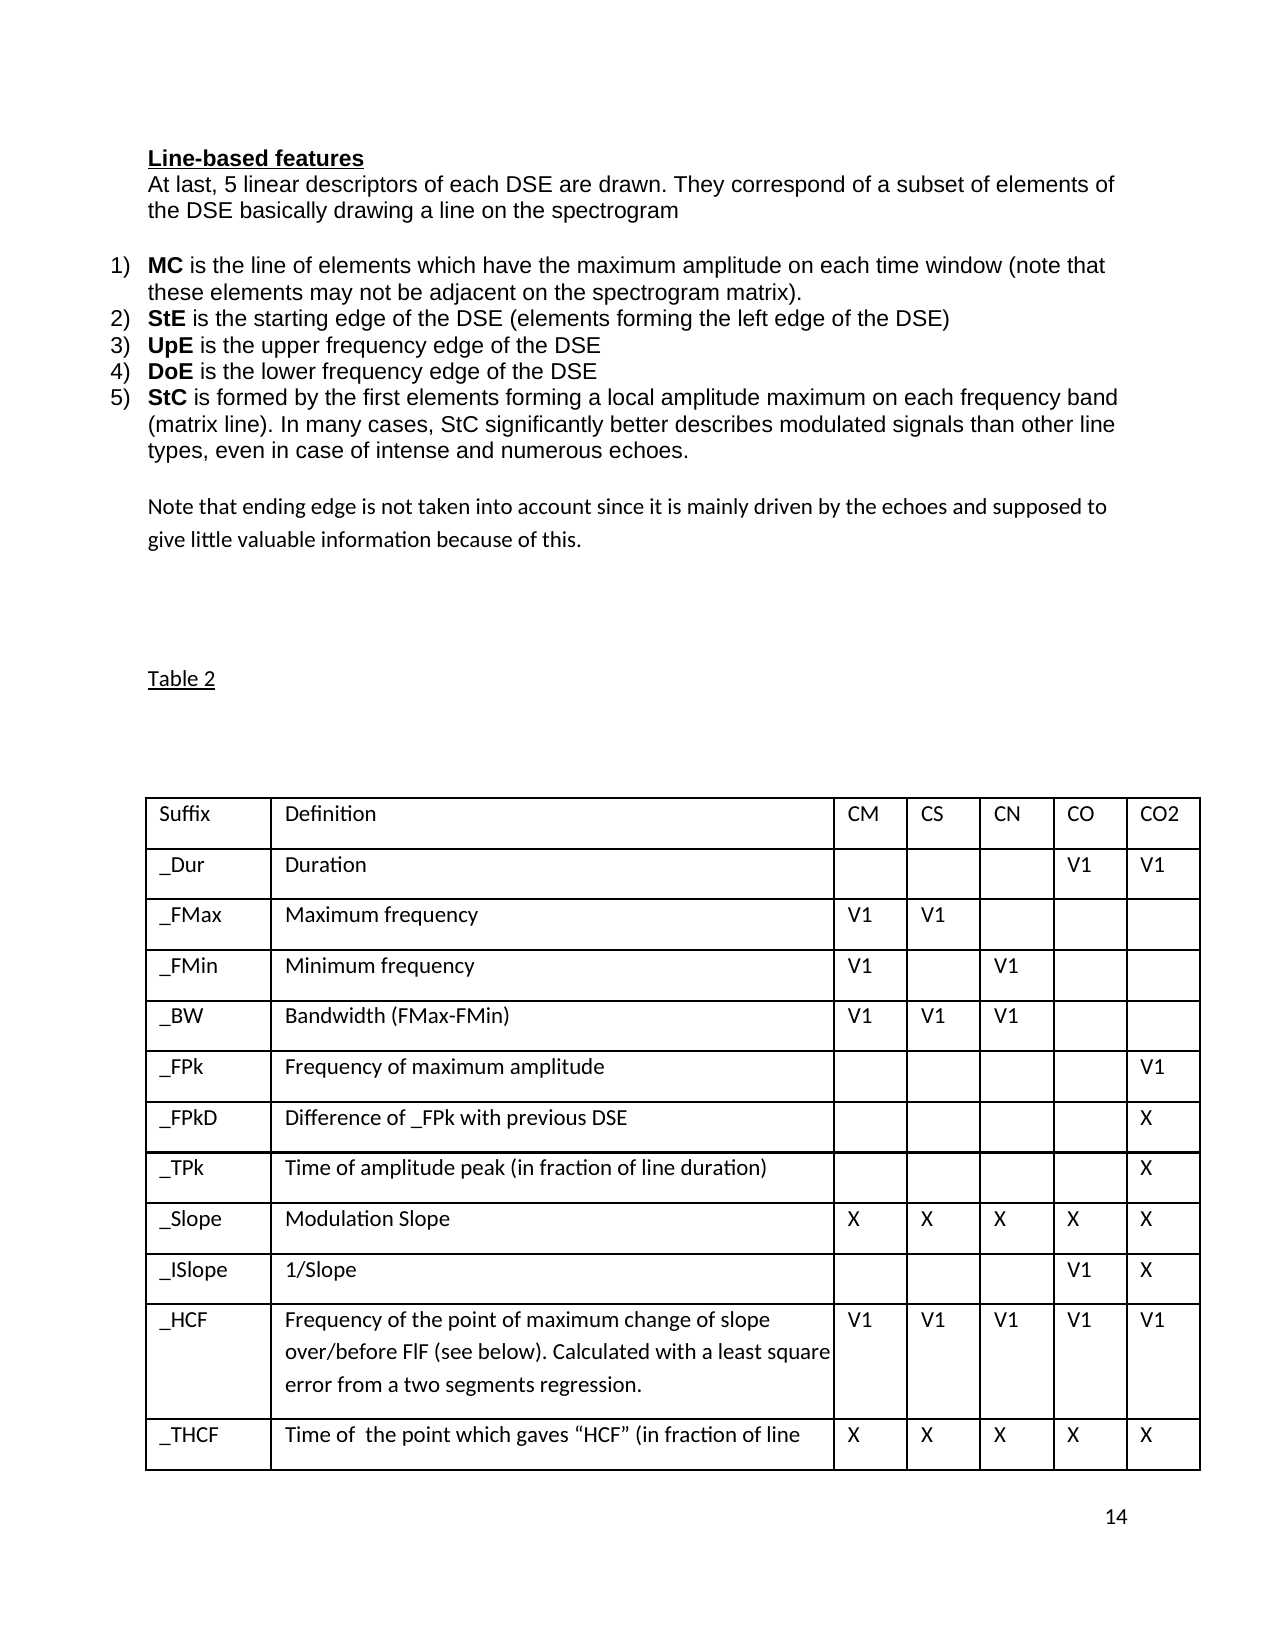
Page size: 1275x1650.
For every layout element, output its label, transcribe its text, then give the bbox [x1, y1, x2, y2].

table_cell X [1128, 1154, 1199, 1202]
text 4) DoE is the lower frequency edge of the DSE [110, 358, 1127, 384]
table_cell [835, 1103, 906, 1151]
table_header Suffix [147, 799, 270, 848]
text 5) StC is formed by the first elements forming a local amplitude maximum on each frequency band (matrix line). In many cases, StC significantly better describes modulated signals than other line types, even in case of intense and numerous echoes. [110, 384, 1127, 463]
table_cell V1 [981, 1305, 1053, 1418]
table_cell V1 [908, 1305, 979, 1418]
table_cell [835, 1154, 906, 1202]
table_header CN [981, 799, 1053, 848]
table_cell X [1128, 1420, 1199, 1469]
table_cell X [908, 1204, 979, 1253]
table_cell _FPk [147, 1052, 270, 1101]
text Table 2 [148, 664, 1127, 692]
table_cell _ISlope [147, 1255, 270, 1303]
table_cell _HCF [147, 1305, 270, 1418]
table_cell Maximum frequency [272, 900, 833, 949]
table_cell V1 [908, 900, 979, 949]
table_cell Difference of _FPk with previous DSE [272, 1103, 833, 1151]
table_cell V1 [908, 1002, 979, 1050]
table_cell V1 [1055, 850, 1126, 898]
text 2) StE is the starting edge of the DSE (elements forming the left edge of the DSE) [110, 305, 1127, 332]
table_cell V1 [1128, 1305, 1199, 1418]
table_cell _FPkD [147, 1103, 270, 1151]
table_cell _TPk [147, 1154, 270, 1202]
table_cell Bandwidth (FMax-FMin) [272, 1002, 833, 1050]
table_cell [835, 1255, 906, 1303]
table_cell _Slope [147, 1204, 270, 1253]
table_cell _FMax [147, 900, 270, 949]
table_cell [1055, 951, 1126, 999]
table_cell [1055, 1154, 1126, 1202]
table_cell [908, 1052, 979, 1101]
table_cell _BW [147, 1002, 270, 1050]
table_cell X [908, 1420, 979, 1469]
table_cell V1 [835, 1002, 906, 1050]
table_cell V1 [835, 1305, 906, 1418]
table_cell Frequency of the point of maximum change of slope over/before FlF (see below). Calculated with a least square error from a two segments regression. [272, 1305, 833, 1418]
table_cell [981, 1103, 1053, 1151]
table_cell V1 [835, 951, 906, 999]
table_header CM [835, 799, 906, 848]
table_cell X [1128, 1103, 1199, 1151]
table_cell X [835, 1204, 906, 1253]
table_cell [908, 1255, 979, 1303]
table_cell X [981, 1420, 1053, 1469]
table_cell [1128, 1002, 1199, 1050]
table_cell Time of amplitude peak (in fraction of line duration) [272, 1154, 833, 1202]
table_cell [835, 1052, 906, 1101]
table_cell [835, 850, 906, 898]
table_cell X [1055, 1420, 1126, 1469]
table_cell [908, 951, 979, 999]
table_cell X [1128, 1255, 1199, 1303]
table_cell Modulation Slope [272, 1204, 833, 1253]
table_cell V1 [1128, 850, 1199, 898]
table_cell [908, 850, 979, 898]
table_cell Frequency of maximum amplitude [272, 1052, 833, 1101]
table_cell [1128, 900, 1199, 949]
table_header CS [908, 799, 979, 848]
table_cell Duration [272, 850, 833, 898]
table_cell _Dur [147, 850, 270, 898]
table_cell [1055, 1052, 1126, 1101]
table_cell [1055, 900, 1126, 949]
table_header Definition [272, 799, 833, 848]
table_cell V1 [1055, 1305, 1126, 1418]
table_cell Time of the point which gaves “HCF” (in fraction of line [272, 1420, 833, 1469]
table_cell [1055, 1103, 1126, 1151]
table_cell [981, 1052, 1053, 1101]
table_cell X [835, 1420, 906, 1469]
table_cell [908, 1103, 979, 1151]
table_cell V1 [981, 1002, 1053, 1050]
table_cell V1 [981, 951, 1053, 999]
text 3) UpE is the upper frequency edge of the DSE [110, 332, 1127, 358]
table_cell X [981, 1204, 1053, 1253]
table_cell V1 [835, 900, 906, 949]
table_cell X [1128, 1204, 1199, 1253]
table_cell _THCF [147, 1420, 270, 1469]
table_header CO2 [1128, 799, 1199, 848]
text Line-based features [148, 145, 1127, 171]
table_cell 1/Slope [272, 1255, 833, 1303]
table_cell [981, 900, 1053, 949]
table_cell [1055, 1002, 1126, 1050]
table_cell [981, 1255, 1053, 1303]
table_cell _FMin [147, 951, 270, 999]
text At last, 5 linear descriptors of each DSE are drawn. They correspond of a subset of elements of the DSE basically drawing a line on the spectrogram [148, 171, 1127, 224]
table_cell [1128, 951, 1199, 999]
table_cell [981, 850, 1053, 898]
table_cell V1 [1055, 1255, 1126, 1303]
text 1) MC is the line of elements which have the maximum amplitude on each time window (note that these elements may not be adjacent on the spectrogram matrix). [110, 252, 1127, 305]
table_cell Minimum frequency [272, 951, 833, 999]
table_cell [908, 1154, 979, 1202]
table_cell X [1055, 1204, 1126, 1253]
table_cell V1 [1128, 1052, 1199, 1101]
text Note that ending edge is not taken into account since it is mainly driven by the echoes and supposed to give little valuable information because of this. [148, 492, 1127, 553]
table_cell [981, 1154, 1053, 1202]
table_header CO [1055, 799, 1126, 848]
